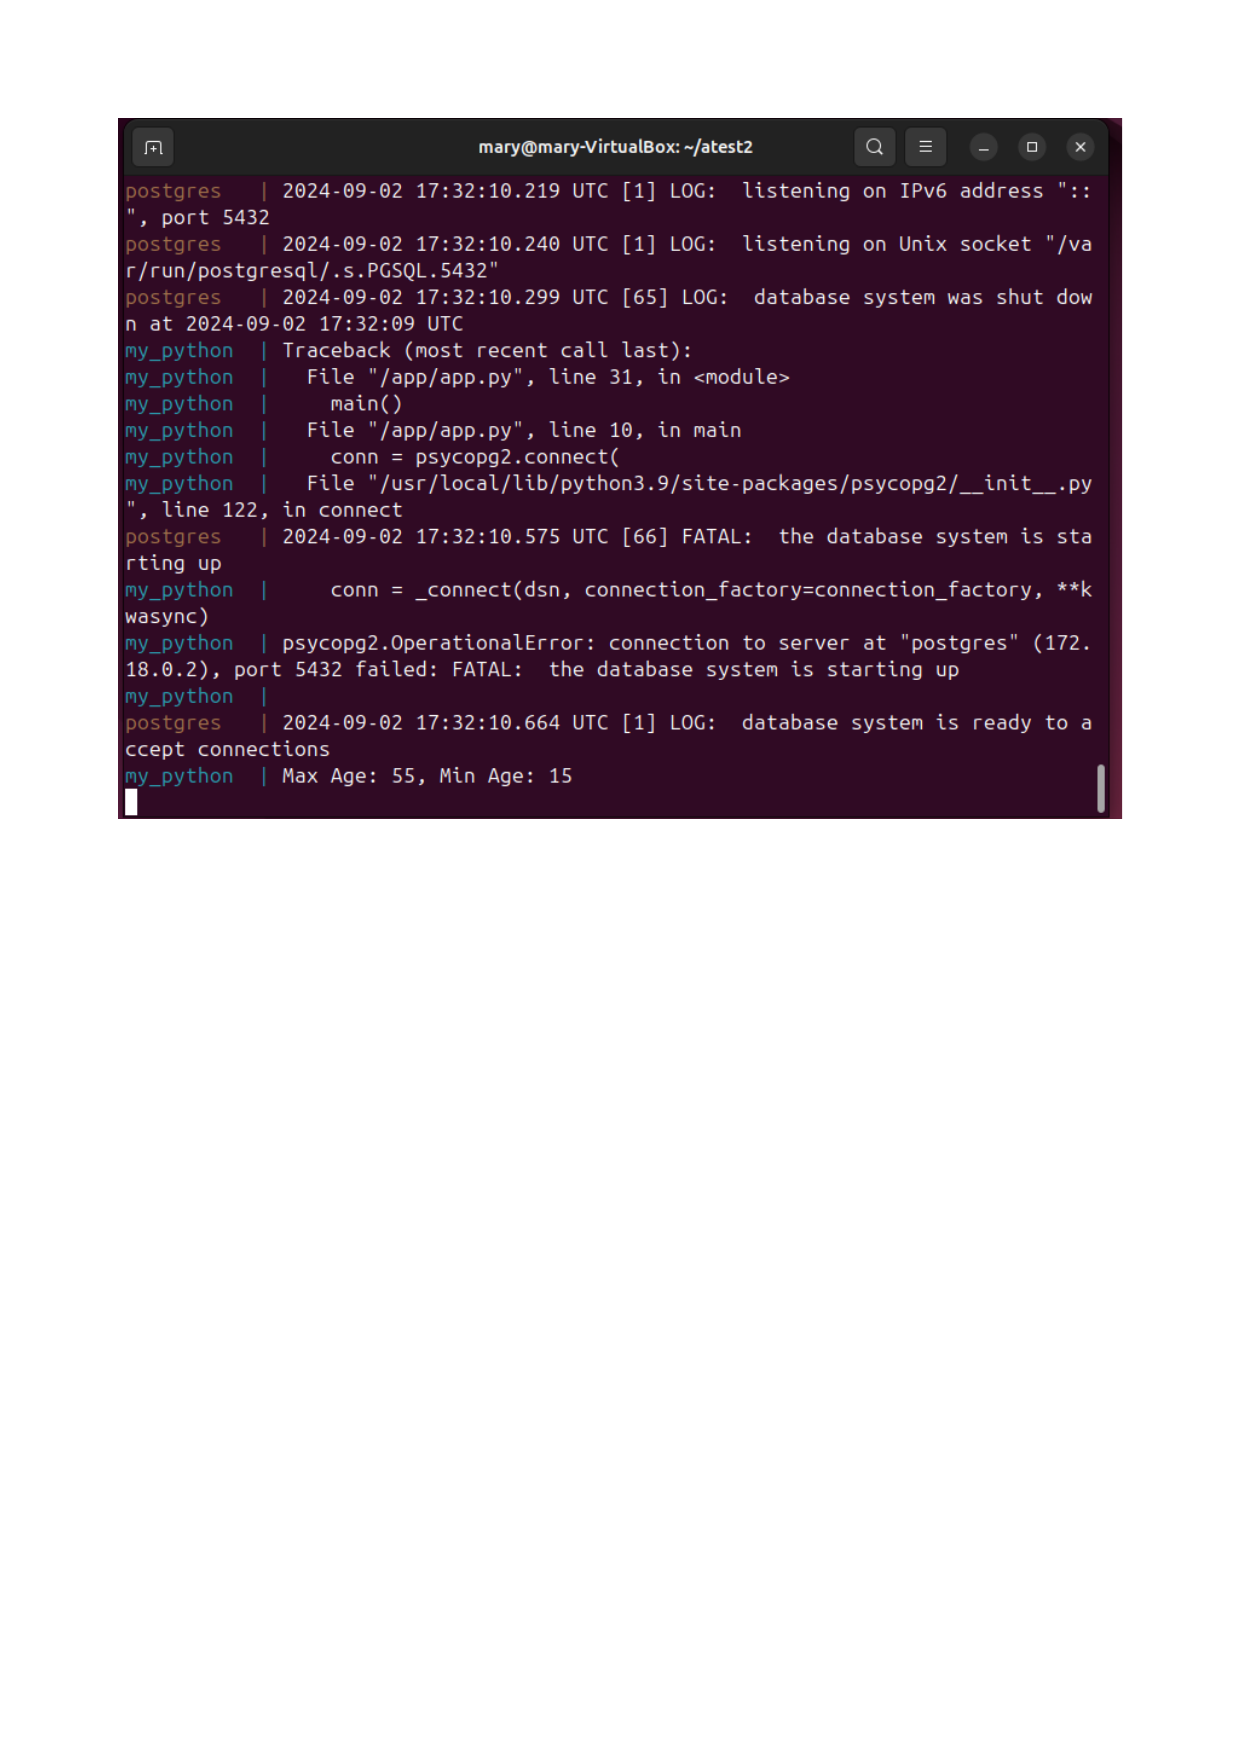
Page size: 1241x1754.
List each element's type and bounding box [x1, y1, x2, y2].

picture [118, 118, 1123, 819]
